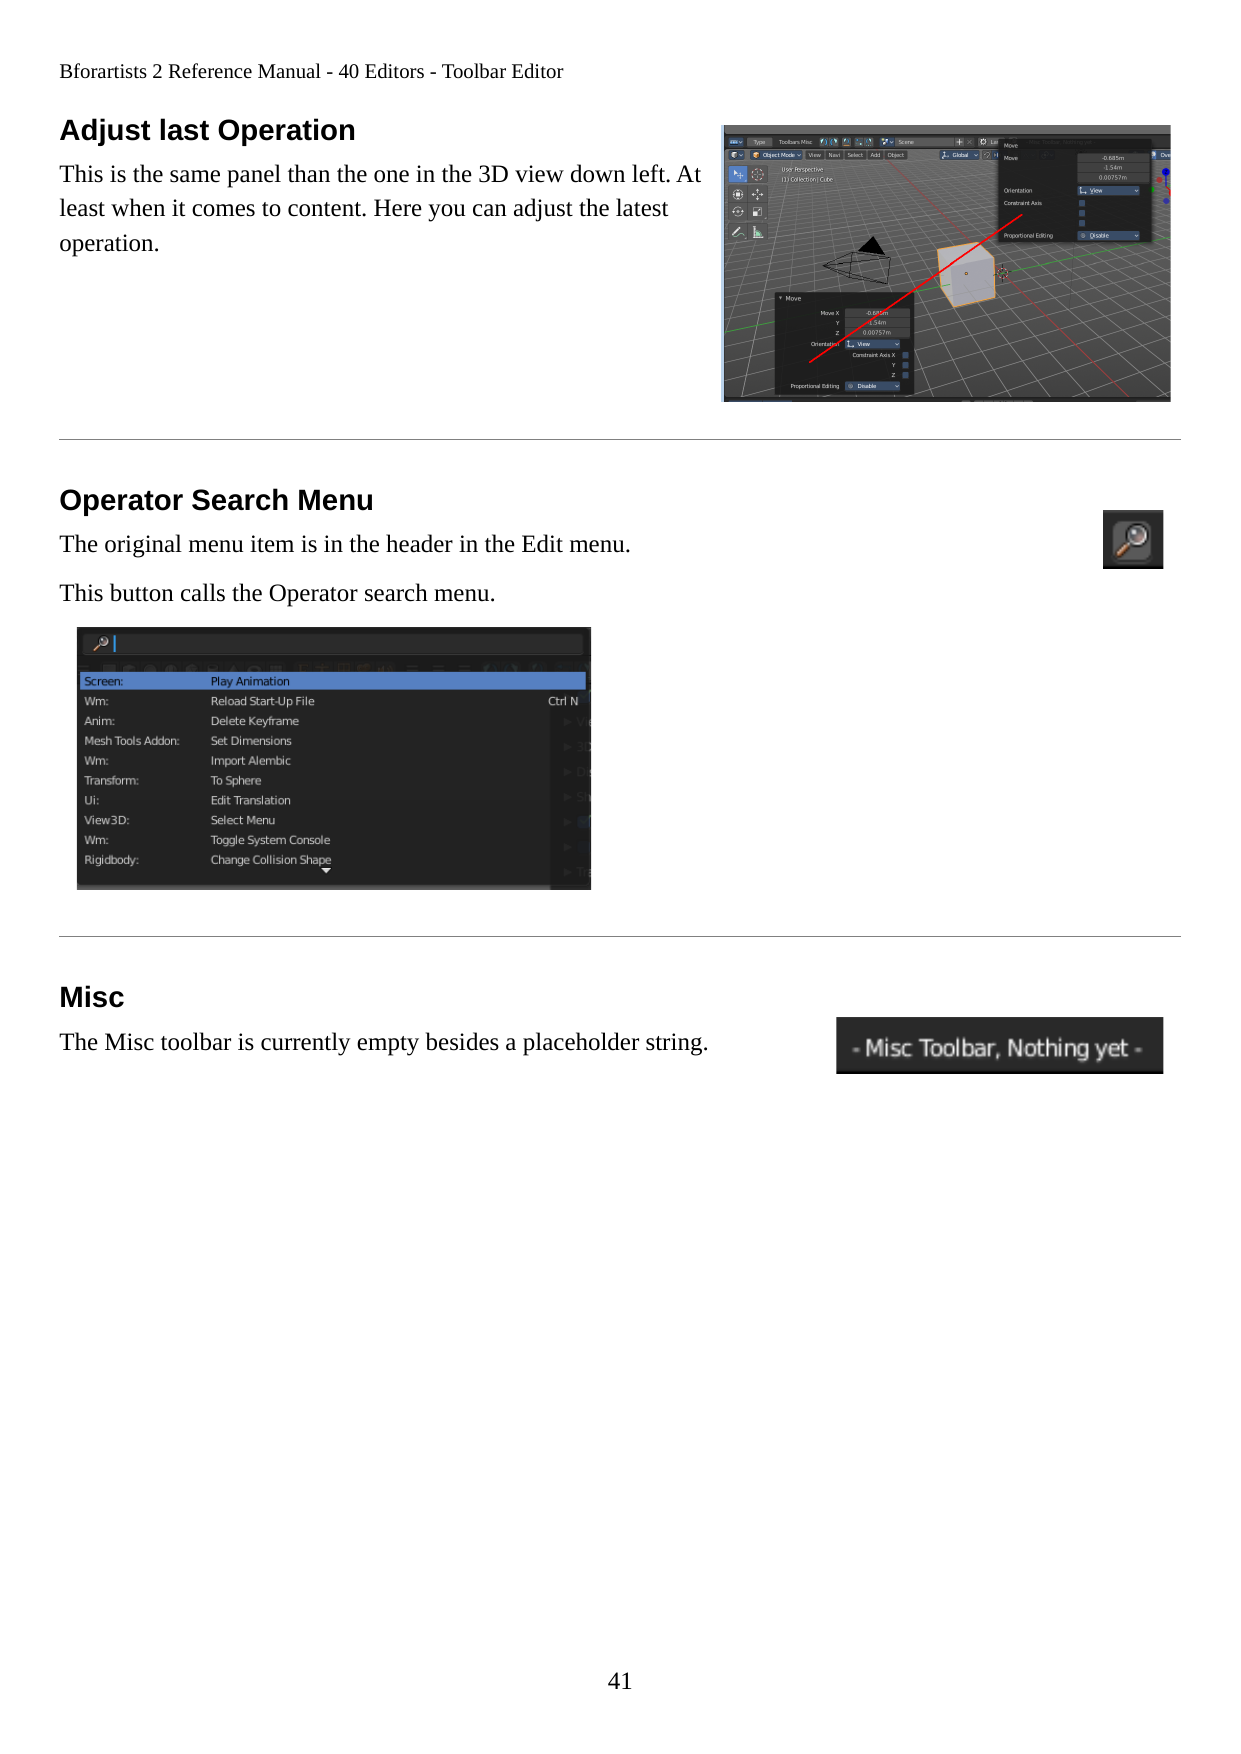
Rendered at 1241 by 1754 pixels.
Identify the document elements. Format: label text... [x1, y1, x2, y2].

subtitle Adjust last Operation [59, 113, 1181, 146]
picture [721, 125, 1171, 402]
picture [76, 627, 592, 890]
subtitle Misc [59, 980, 1181, 1014]
picture [836, 1017, 1164, 1074]
subtitle Operator Search Menu [59, 483, 1181, 517]
text This button calls the Operator search menu. [59, 578, 1181, 607]
picture [1103, 510, 1164, 569]
text The Misc toolbar is currently empty besides a placeholder string. [59, 1027, 836, 1055]
text The original menu item is in the header in the Edit menu. [59, 529, 1103, 558]
text This is the same panel than the one in the 3D view down left. At least when it comes to content. Here you can adjust the latest operation. [59, 159, 721, 257]
